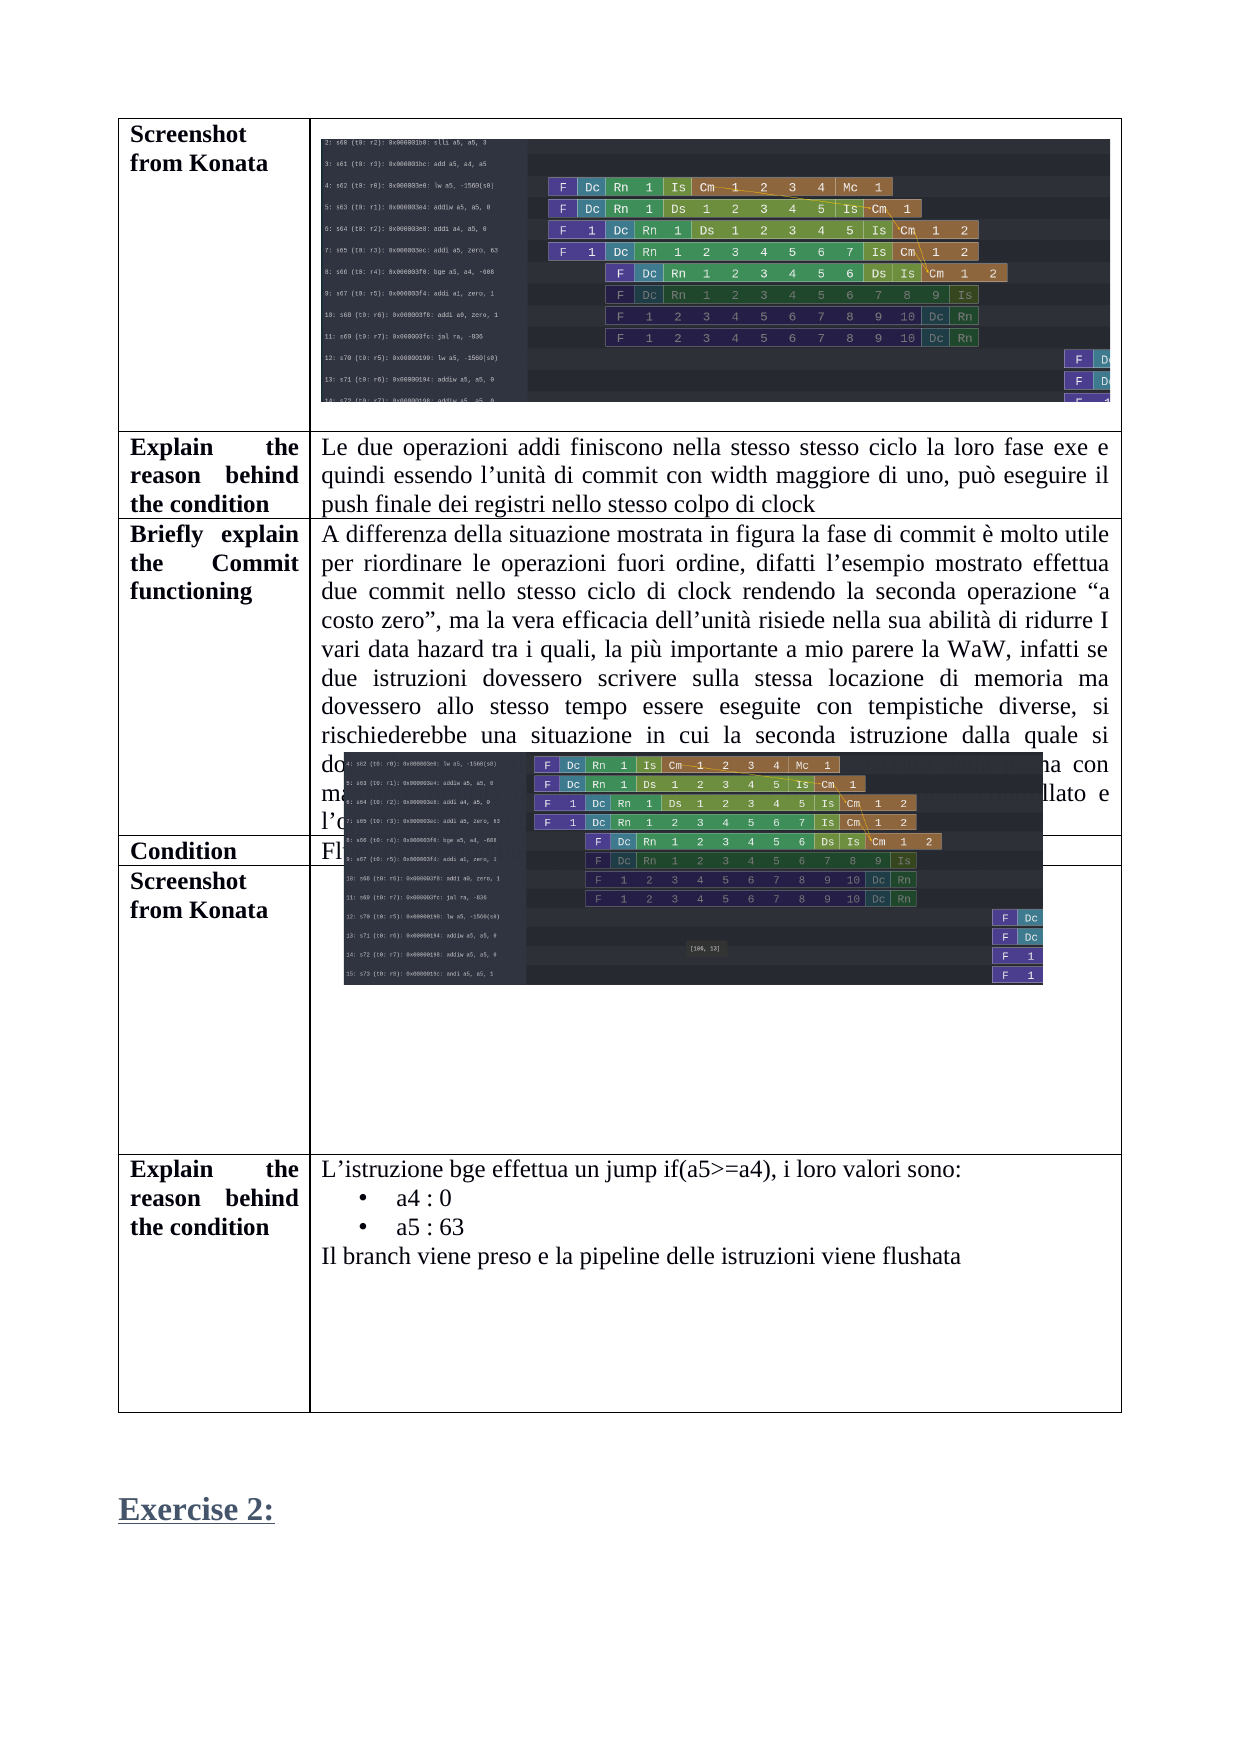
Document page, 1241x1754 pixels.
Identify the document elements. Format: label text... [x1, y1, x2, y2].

table_cell Briefly explain the Commit functioning [119, 519, 309, 835]
text Exercise 2: [118, 1489, 1122, 1528]
table_cell A differenza della situazione mostrata in figura la fase di commit è molto utile per riordinare le operazioni fuori ordine, difatti l’esempio mostrato effettua due commit nello stesso ciclo di clock rendendo la seconda operazione “a costo zero”, ma la vera efficacia dell’unità risiede nella sua abilità di ridurre I vari data hazard tra i quali, la più importante a mio parere la WaW, infatti se due istruzioni dovessero scrivere sulla stessa locazione di memoria ma dovessero allo stesso tempo essere eseguite con tempistiche diverse, si rischiederebbe una situazione in cui la seconda istruzione dalla quale si dovrebbe leggere il valore finale possa essere sovrascritta dalla prima con maggiore priorità di scrittura iniziale se il flow non venisse controllato e l’operazione stallata. [311, 519, 1121, 835]
picture [321, 139, 1111, 402]
table_cell L’istruzione bge effettua un jump if(a5>=a4), i loro valori sono: a4 : 0 a5 : 63 Il branch viene preso e la pipeline delle istruzioni viene flushata [311, 1155, 1121, 1412]
table_cell Condition [119, 836, 309, 865]
table_cell Explain the reason behind the condition [119, 1155, 309, 1412]
table_cell Explain the reason behind the condition [119, 432, 309, 518]
table_cell [311, 119, 1121, 431]
table_cell Screenshot from Konata [119, 119, 309, 431]
table_cell Flush of the pipeline [1043, 836, 1121, 865]
picture [343, 752, 1043, 985]
table_cell Le due operazioni addi finiscono nella stesso stesso ciclo la loro fase exe e quindi essendo l’unità di commit con width maggiore di uno, può eseguire il push finale dei registri nello stesso colpo di clock [311, 432, 1121, 518]
table_cell Flush of the pipeline [311, 836, 343, 865]
table_cell [311, 866, 1121, 1153]
table_cell Screenshot from Konata [119, 866, 309, 1153]
